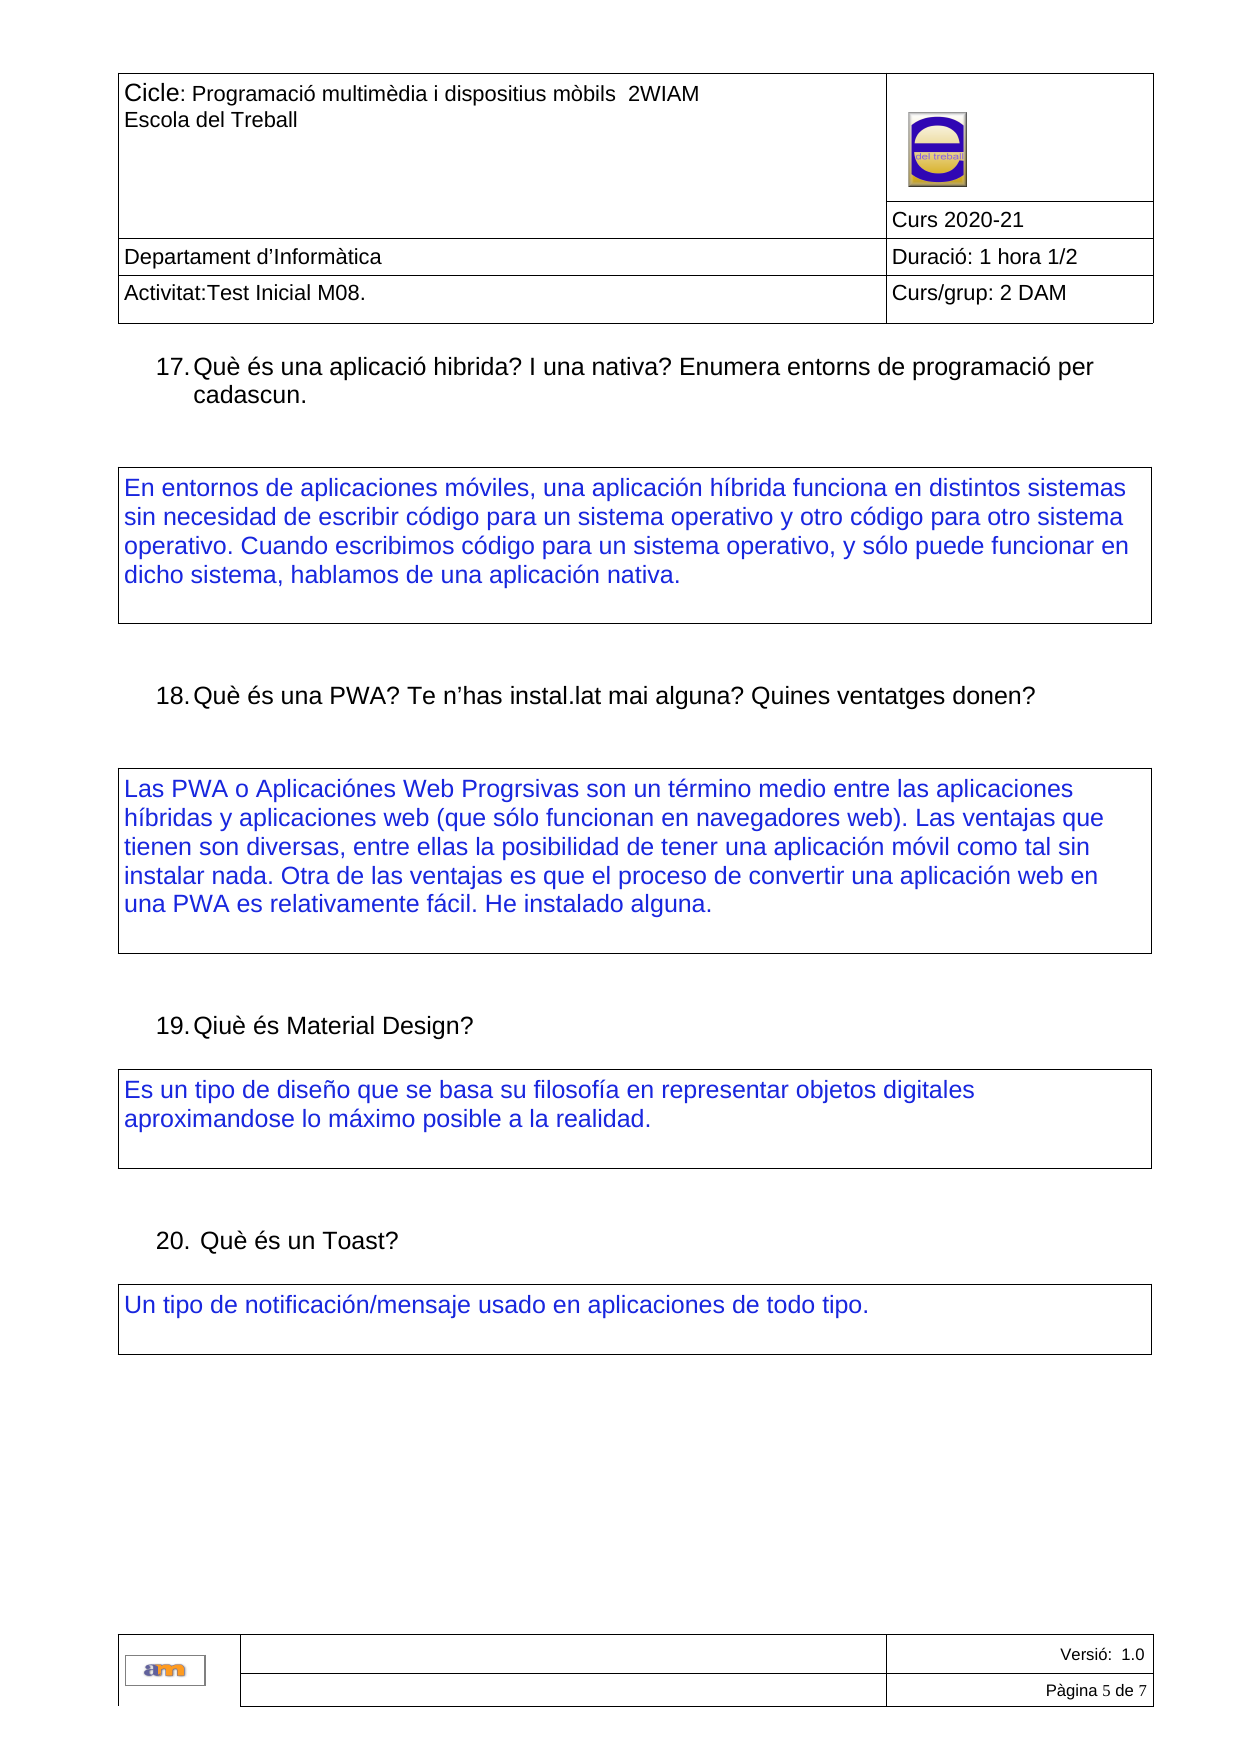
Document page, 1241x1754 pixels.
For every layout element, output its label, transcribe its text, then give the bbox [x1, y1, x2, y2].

table_header Las PWA o Aplicaciónes Web Progrsivas son un término medio entre las aplicaciones híbridas y aplicaciones web (que sólo funcionan en navegadores web). Las ventajas que tienen son diversas, entre ellas la posibilidad de tener una aplicación móvil como tal sin instalar nada. Otra de las ventajas es que el proceso de convertir una aplicación web en una PWA es relativamente fácil. He instalado alguna. [119, 769, 1151, 953]
table_header En entornos de aplicaciones móviles, una aplicación híbrida funciona en distintos sistemas sin necesidad de escribir código para un sistema operativo y otro código para otro sistema operativo. Cuando escribimos código para un sistema operativo, y sólo puede funcionar en dicho sistema, hablamos de una aplicación nativa. [119, 468, 1151, 623]
picture [908, 112, 967, 187]
picture [142, 1663, 189, 1678]
list Què és una PWA? Te n’has instal.lat mai alguna? Quines ventatges donen? [156, 681, 1152, 710]
list Què és un Toast? [156, 1226, 1152, 1255]
list Qiuè és Material Design? [156, 1011, 1152, 1040]
table_header Es un tipo de diseño que se basa su filosofía en representar objetos digitales aproximandose lo máximo posible a la realidad. [119, 1070, 1151, 1167]
list Què és una aplicació hibrida? I una nativa? Enumera entorns de programació per cadascun. [156, 352, 1152, 409]
table_header Un tipo de notificación/mensaje usado en aplicaciones de todo tipo. [119, 1285, 1151, 1353]
